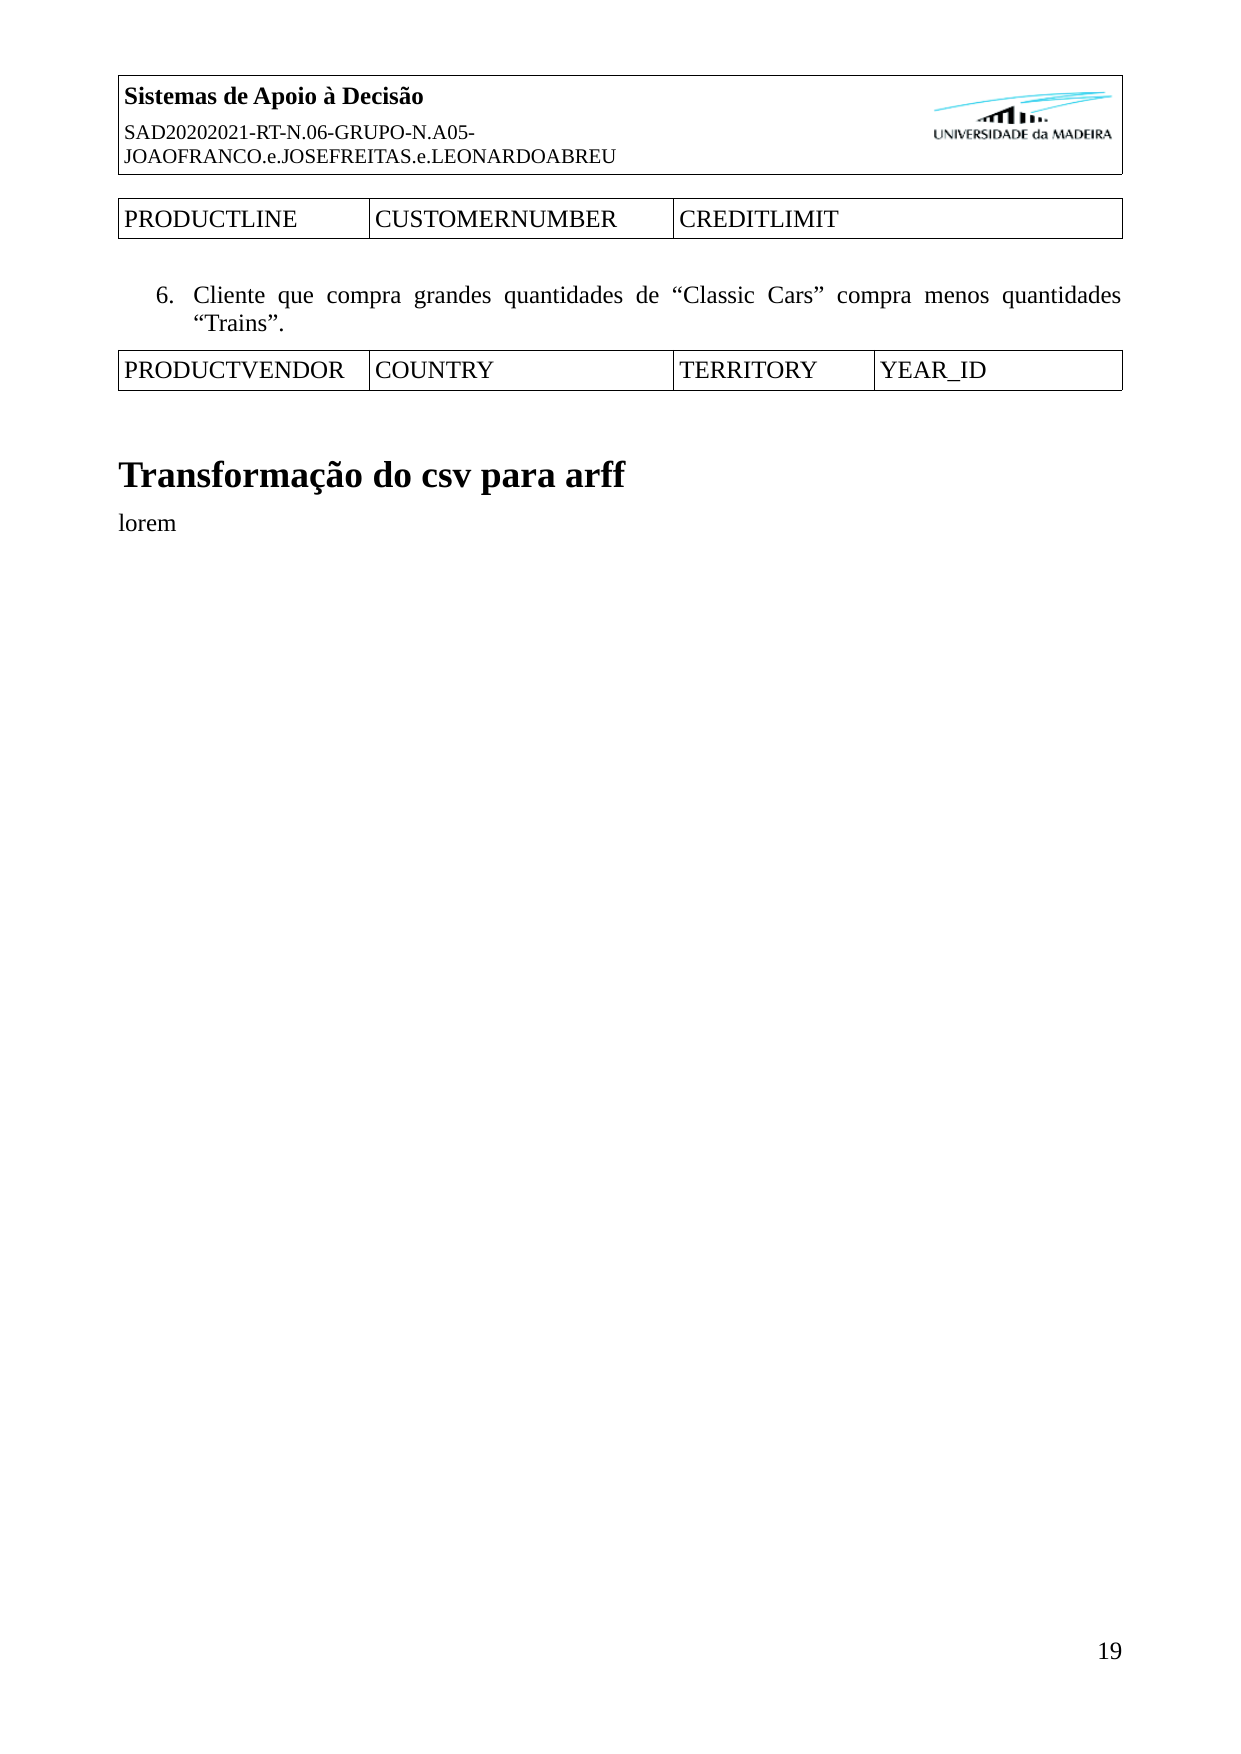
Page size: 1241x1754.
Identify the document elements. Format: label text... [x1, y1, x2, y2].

table_header TERRITORY [674, 351, 874, 390]
text lorem [118, 508, 1122, 537]
table_header PRODUCTLINE [119, 199, 369, 238]
table_header CREDITLIMIT [674, 199, 1122, 238]
picture [919, 80, 1120, 146]
table_header YEAR_ID [875, 351, 1122, 390]
subtitle Transformação do csv para arff [118, 452, 1122, 495]
table_header COUNTRY [370, 351, 673, 390]
list Cliente que compra grandes quantidades de “Classic Cars” compra menos quantidades “Trains”. [156, 280, 1122, 337]
table_header PRODUCTVENDOR [119, 351, 369, 390]
table_header CUSTOMERNUMBER [370, 199, 673, 238]
